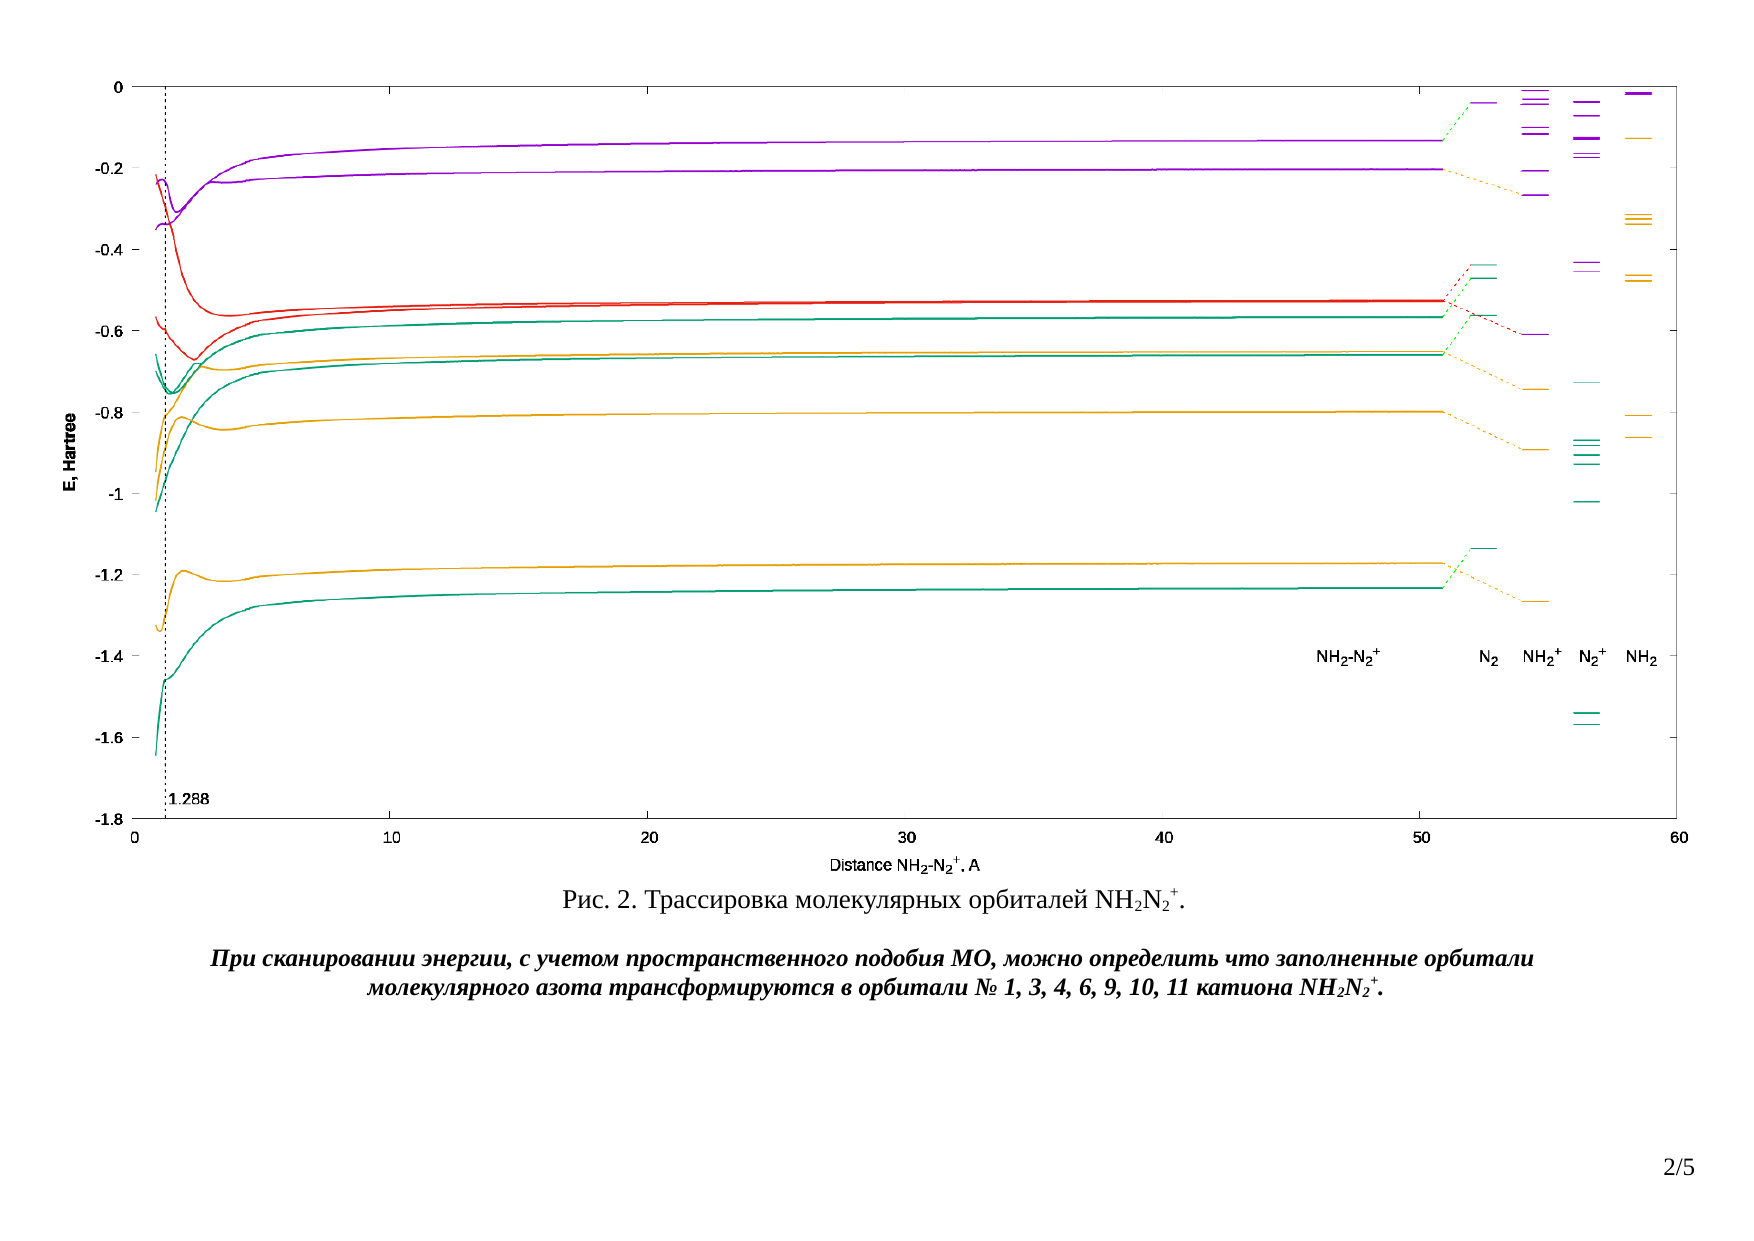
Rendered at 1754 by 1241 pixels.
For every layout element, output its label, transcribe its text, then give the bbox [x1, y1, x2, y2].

table_cell Рис. 2. Трассировка молекулярных орбиталей NH2N2+. При сканировании энергии, с учетом пространственного подобия МО, можно определить что заполненные орбитали молекулярного азота трансформируются в орбитали № 1, 3, 4, 6, 9, 10, 11 катиона NH2N2+. [59, 884, 1695, 1001]
picture [59, 73, 1695, 884]
